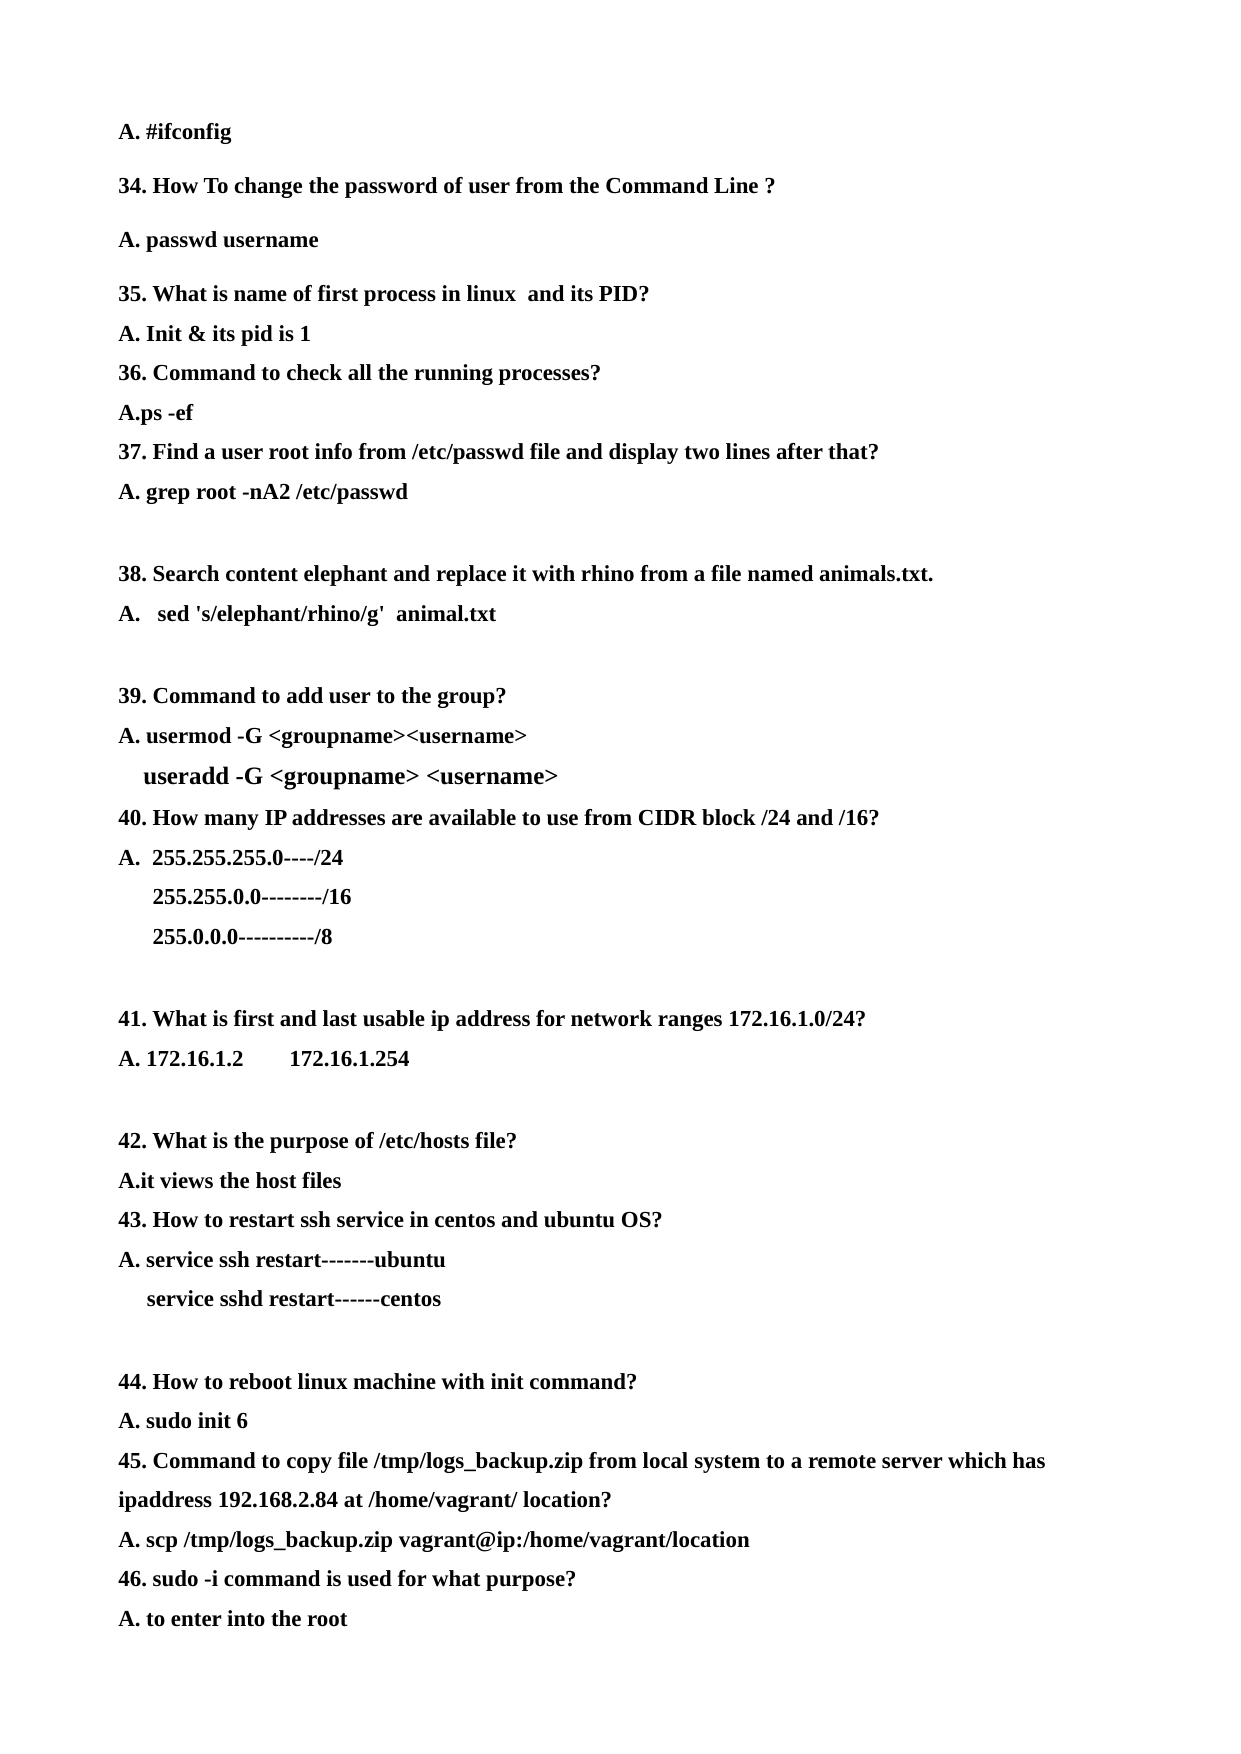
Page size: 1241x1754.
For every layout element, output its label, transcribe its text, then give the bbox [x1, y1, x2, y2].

text useradd -G <groupname> <username> [118, 761, 1122, 790]
text 44. How to reboot linux machine with init command? [118, 1368, 1122, 1394]
text 34. How To change the password of user from the Command Line ? [118, 172, 1122, 198]
text A. 255.255.255.0----/24 [118, 844, 1122, 870]
text service sshd restart------centos [118, 1286, 1122, 1312]
text 35. What is name of first process in linux and its PID? [118, 280, 1122, 307]
text 46. sudo -i command is used for what purpose? [118, 1566, 1122, 1592]
text 45. Command to copy file /tmp/logs_backup.zip from local system to a remote server which has ipaddress 192.168.2.84 at /home/vagrant/ location? [118, 1447, 1122, 1513]
text A. service ssh restart-------ubuntu [118, 1246, 1122, 1272]
text A. scp /tmp/logs_backup.zip vagrant@ip:/home/vagrant/location [118, 1526, 1122, 1552]
text A. Init & its pid is 1 [118, 320, 1122, 346]
text A. sudo init 6 [118, 1408, 1122, 1434]
text 255.0.0.0----------/8 [118, 923, 1122, 949]
text 42. What is the purpose of /etc/hosts file? [118, 1128, 1122, 1154]
text 38. Search content elephant and replace it with rhino from a file named animals.txt. [118, 560, 1122, 587]
text A. sed 's/elephant/rhino/g' animal.txt [118, 600, 1122, 626]
text A. 172.16.1.2 172.16.1.254 [118, 1045, 1122, 1071]
text A. passwd username [118, 226, 1122, 253]
text A. grep root -nA2 /etc/passwd [118, 478, 1122, 504]
text A. #ifconfig [118, 118, 1122, 144]
text 43. How to restart ssh service in centos and ubuntu OS? [118, 1207, 1122, 1233]
text 36. Command to check all the running processes? [118, 359, 1122, 386]
text A.it views the host files [118, 1167, 1122, 1193]
text 255.255.0.0--------/16 [118, 883, 1122, 910]
text A. usermod -G <groupname><username> [118, 722, 1122, 748]
text 41. What is first and last usable ip address for network ranges 172.16.1.0/24? [118, 1006, 1122, 1032]
text 37. Find a user root info from /etc/passwd file and display two lines after that? [118, 438, 1122, 464]
text A. to enter into the root [118, 1605, 1122, 1631]
text 39. Command to add user to the group? [118, 682, 1122, 709]
text 40. How many IP addresses are available to use from CIDR block /24 and /16? [118, 804, 1122, 831]
text A.ps -ef [118, 399, 1122, 425]
